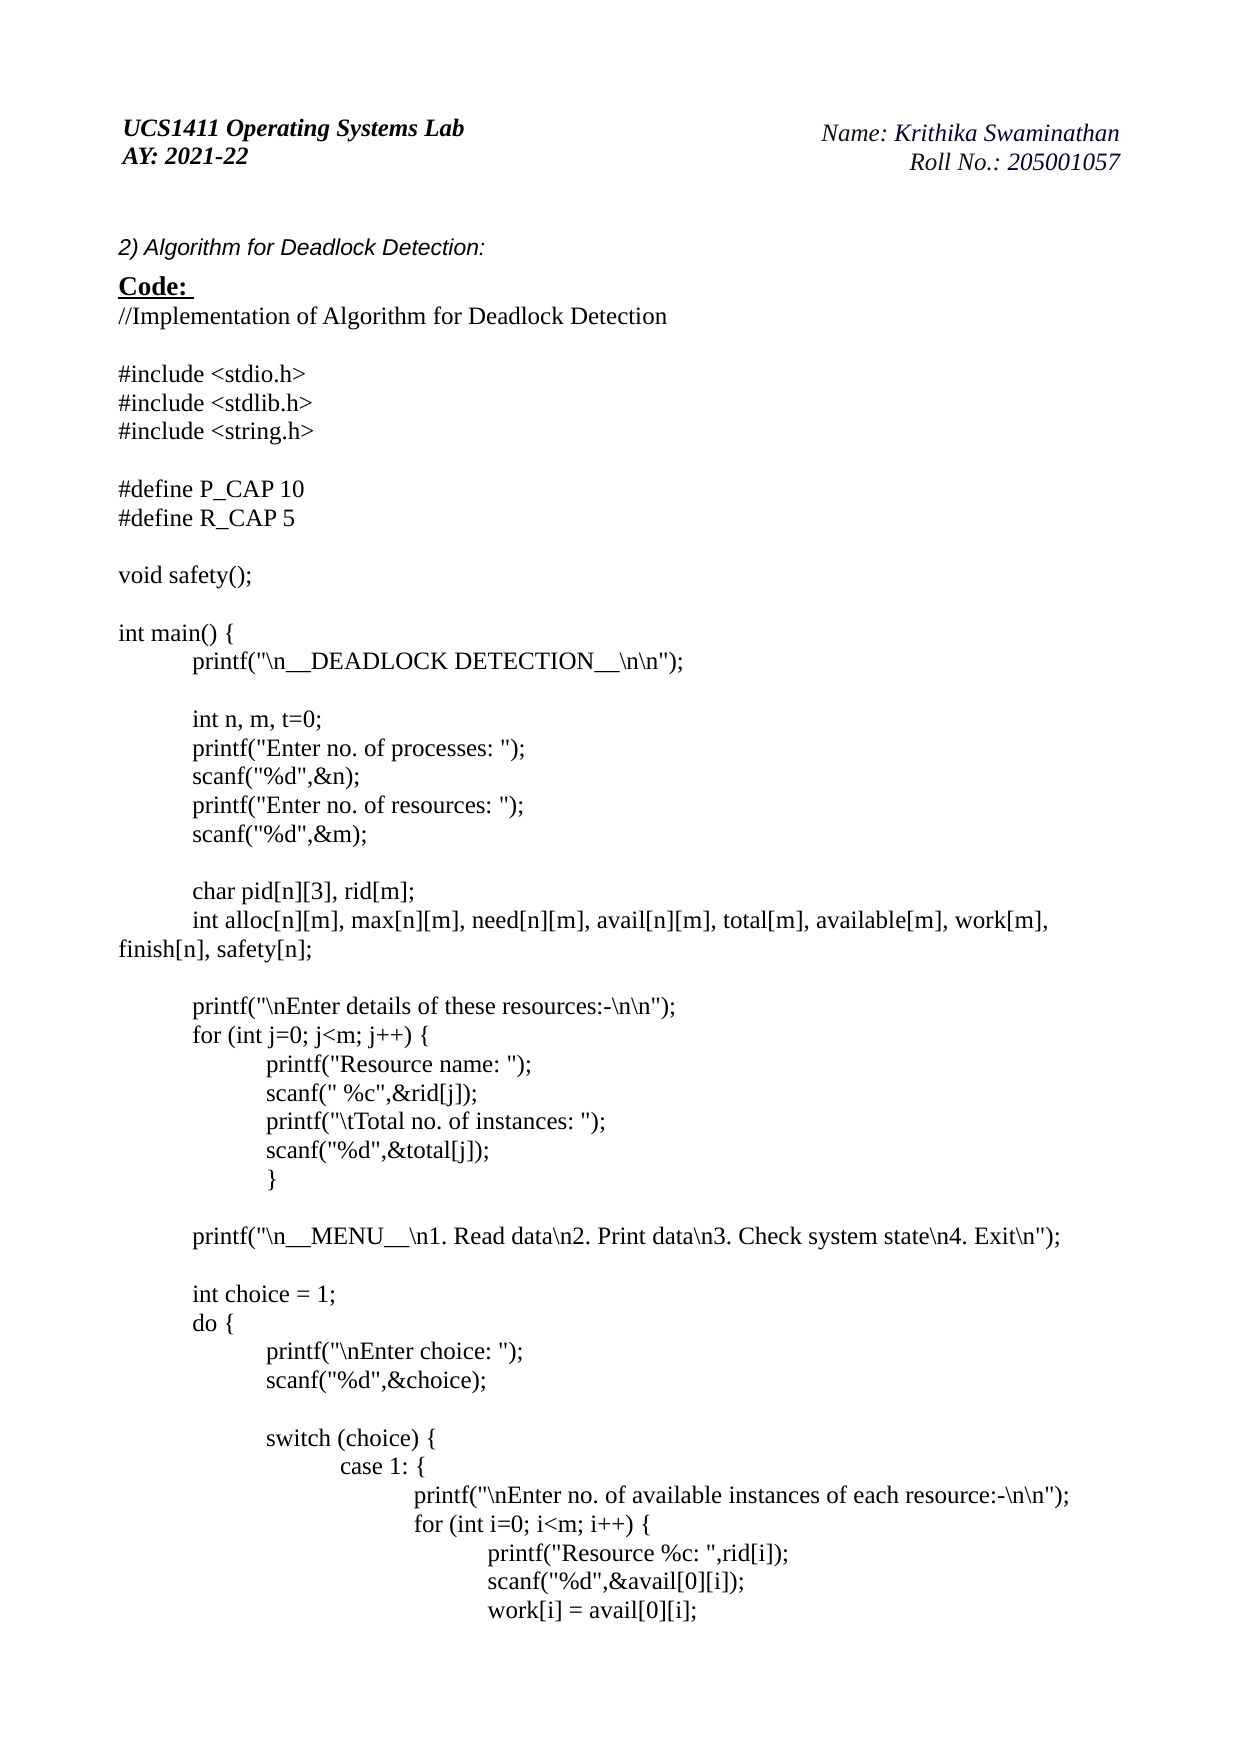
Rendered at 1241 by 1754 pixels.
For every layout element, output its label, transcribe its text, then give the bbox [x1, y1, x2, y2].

text case 1: { [118, 1451, 1122, 1480]
text scanf("%d",&n); [118, 761, 1122, 790]
text #include <stdio.h> [118, 359, 1122, 388]
text int n, m, t=0; [118, 704, 1122, 733]
text Code: [118, 270, 1122, 301]
text int choice = 1; [118, 1279, 1122, 1308]
text switch (choice) { [118, 1423, 1122, 1451]
text work[i] = avail[0][i]; [118, 1595, 1122, 1624]
text void safety(); [118, 560, 1122, 589]
text printf("Enter no. of processes: "); [118, 733, 1122, 761]
text int alloc[n][m], max[n][m], need[n][m], avail[n][m], total[m], available[m], work[m], finish[n], safety[n]; [118, 905, 1122, 963]
text #include <string.h> [118, 416, 1122, 445]
text char pid[n][3], rid[m]; [118, 876, 1122, 905]
text printf("Resource %c: ",rid[i]); [118, 1538, 1122, 1566]
text scanf(" %c",&rid[j]); [118, 1078, 1122, 1106]
text 2) Algorithm for Deadlock Detection: [118, 234, 1122, 260]
text scanf("%d",&m); [118, 819, 1122, 848]
text for (int i=0; i<m; i++) { [118, 1509, 1122, 1538]
text printf("Resource name: "); [118, 1049, 1122, 1078]
text scanf("%d",&choice); [118, 1365, 1122, 1394]
text printf("\nEnter choice: "); [118, 1336, 1122, 1365]
text scanf("%d",&avail[0][i]); [118, 1566, 1122, 1595]
text } [118, 1164, 1122, 1193]
text do { [118, 1308, 1122, 1336]
text //Implementation of Algorithm for Deadlock Detection [118, 301, 1122, 330]
text for (int j=0; j<m; j++) { [118, 1020, 1122, 1049]
text printf("\nEnter no. of available instances of each resource:-\n\n"); [118, 1480, 1122, 1509]
text printf("\nEnter details of these resources:-\n\n"); [118, 991, 1122, 1020]
text int main() { [118, 618, 1122, 646]
text #define P_CAP 10 [118, 474, 1122, 503]
text #include <stdlib.h> [118, 388, 1122, 416]
text printf("\n__DEADLOCK DETECTION__\n\n"); [118, 646, 1122, 675]
text #define R_CAP 5 [118, 503, 1122, 531]
text scanf("%d",&total[j]); [118, 1135, 1122, 1164]
text printf("Enter no. of resources: "); [118, 790, 1122, 819]
text printf("\tTotal no. of instances: "); [118, 1106, 1122, 1135]
text printf("\n__MENU__\n1. Read data\n2. Print data\n3. Check system state\n4. Exit\n"); [118, 1221, 1122, 1250]
